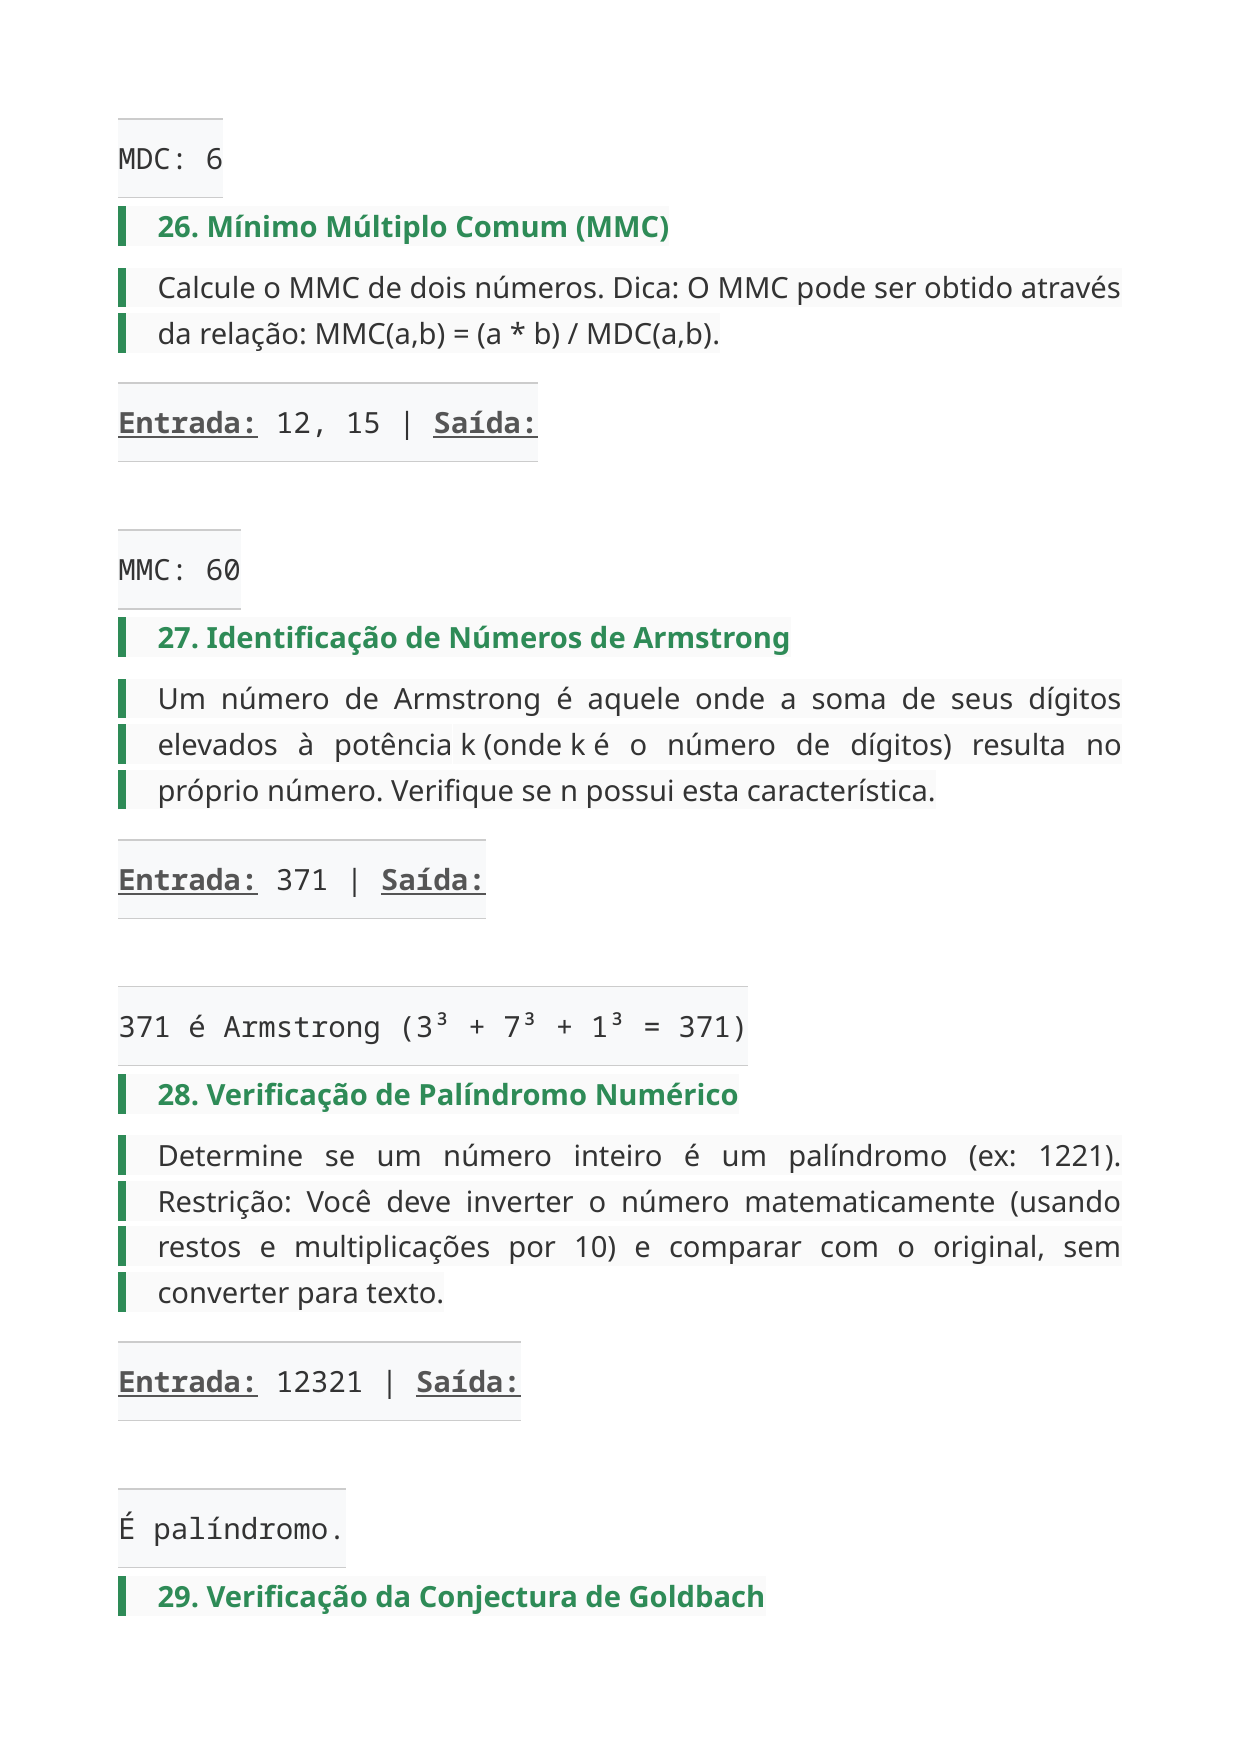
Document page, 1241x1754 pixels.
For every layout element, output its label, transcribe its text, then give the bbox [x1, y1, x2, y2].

text É palíndromo. [118, 1488, 1122, 1568]
text Entrada: 371 | Saída: [118, 839, 1122, 919]
text 26. Mínimo Múltiplo Comum (MMC) [126, 206, 1122, 246]
text 28. Verificação de Palíndromo Numérico [126, 1074, 1122, 1114]
text Entrada: 12, 15 | Saída: [118, 382, 1122, 462]
text Um número de Armstrong é aquele onde a soma de seus dígitos elevados à potência k (onde k é o número de dígitos) resulta no próprio número. Verifique se n possui esta característica. [118, 678, 1122, 809]
text Determine se um número inteiro é um palíndromo (ex: 1221). Restrição: Você deve inverter o número matematicamente (usando restos e multiplicações por 10) e comparar com o original, sem converter para texto. [118, 1135, 1122, 1312]
text MDC: 6 [118, 118, 1122, 198]
text 27. Identificação de Números de Armstrong [126, 617, 1122, 657]
text Calcule o MMC de dois números. Dica: O MMC pode ser obtido através da relação: MMC(a,b) = (a * b) / MDC(a,b). [118, 267, 1122, 353]
text 29. Verificação da Conjectura de Goldbach [126, 1576, 1122, 1616]
text MMC: 60 [118, 529, 1122, 609]
text 371 é Armstrong (3³ + 7³ + 1³ = 371) [118, 986, 1122, 1066]
text Entrada: 12321 | Saída: [118, 1341, 1122, 1421]
